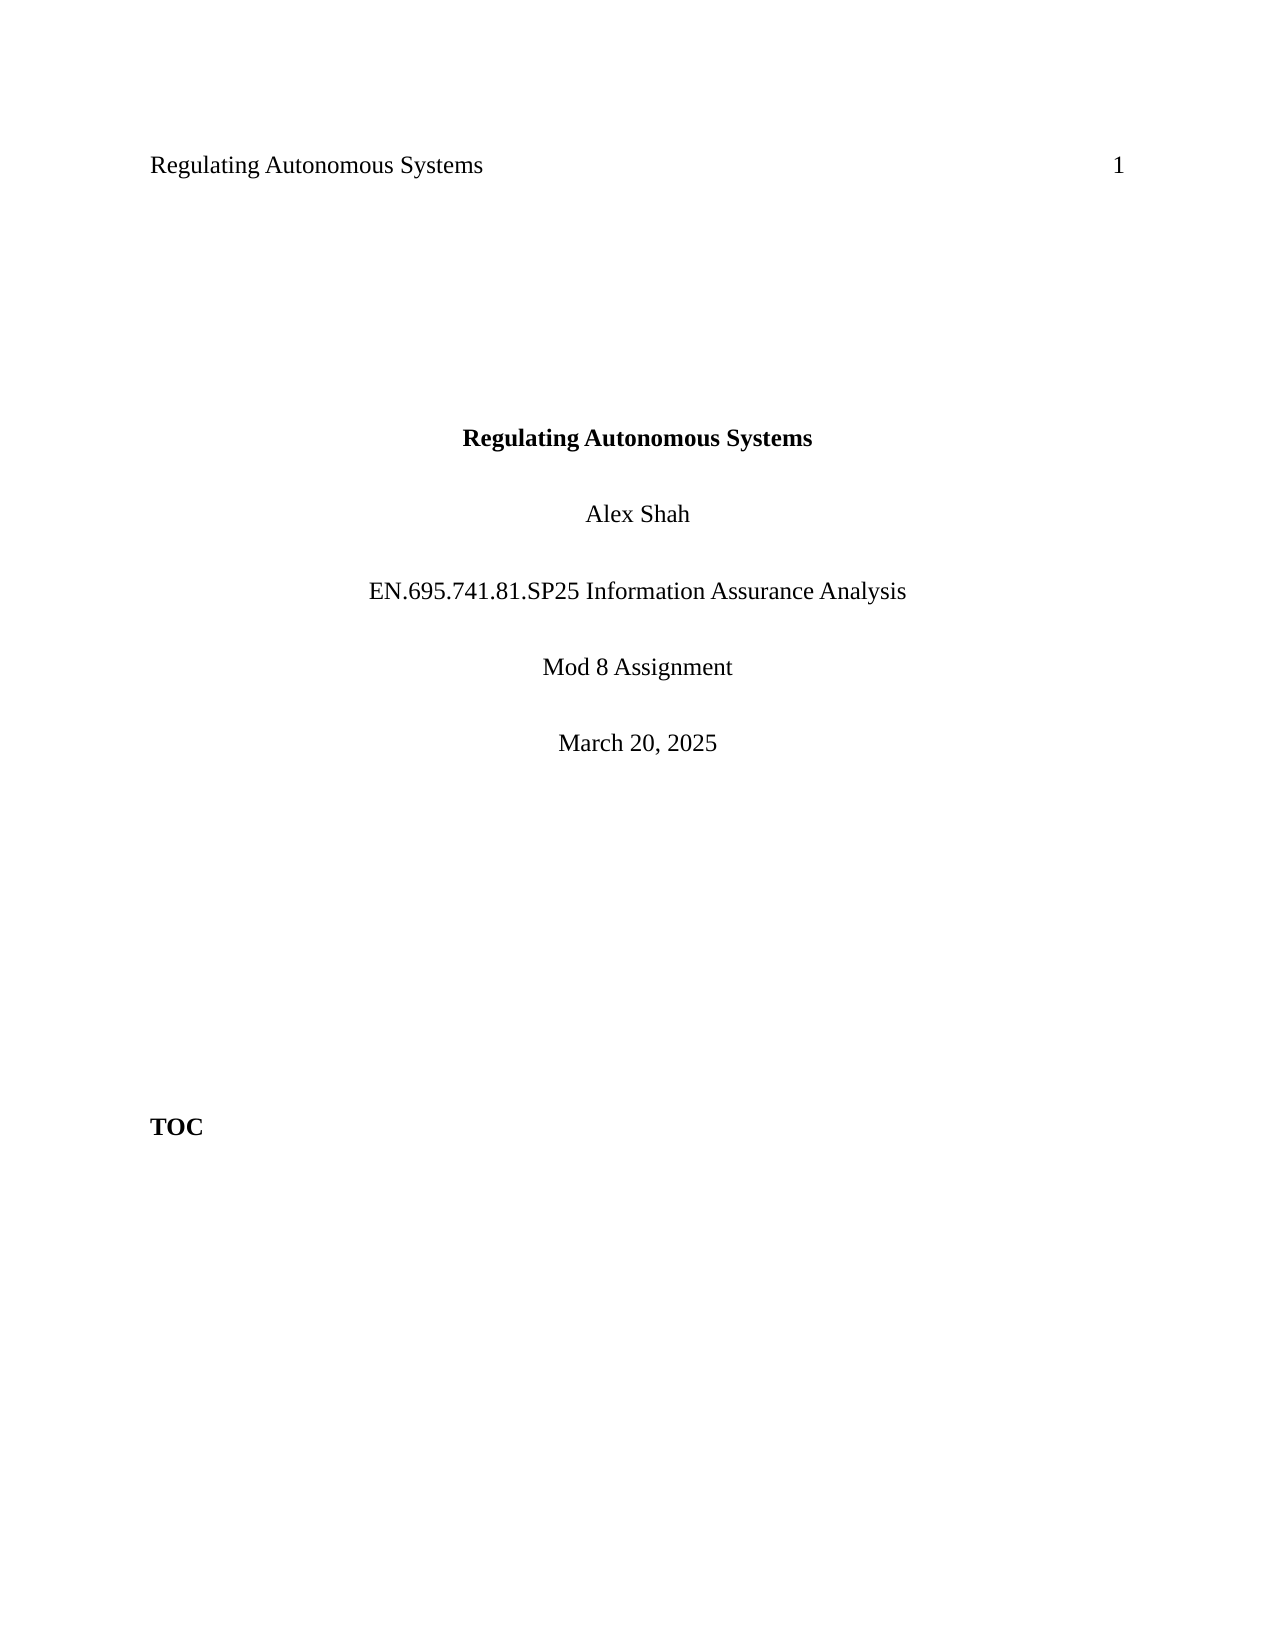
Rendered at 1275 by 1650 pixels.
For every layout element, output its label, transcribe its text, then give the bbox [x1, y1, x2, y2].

subtitle March 20, 2025 [150, 728, 1125, 757]
subtitle Mod 8 Assignment [150, 652, 1125, 681]
subtitle EN.695.741.81.SP25 Information Assurance Analysis [150, 576, 1125, 604]
title Regulating Autonomous Systems [150, 423, 1125, 452]
subtitle TOC [150, 1112, 1125, 1140]
subtitle Alex Shah [150, 499, 1125, 528]
